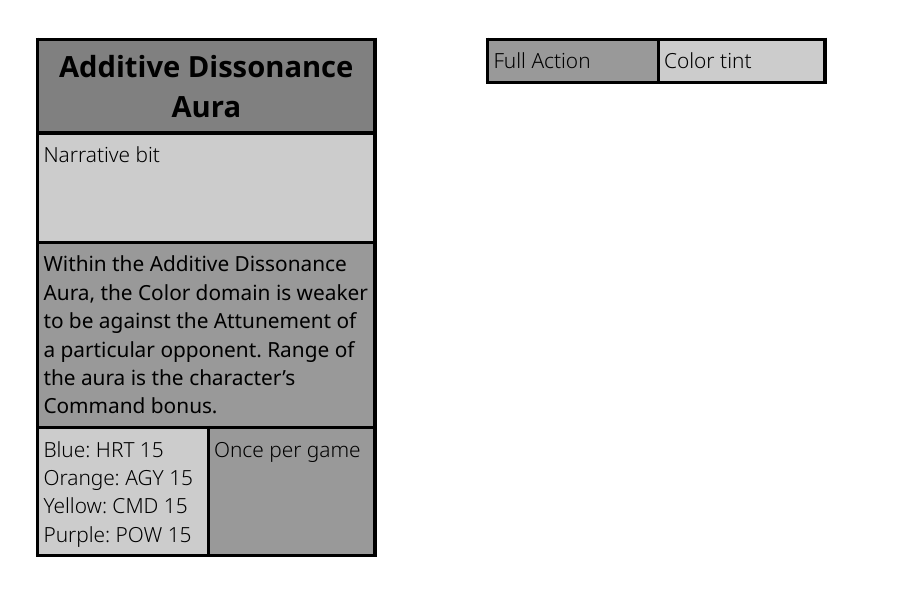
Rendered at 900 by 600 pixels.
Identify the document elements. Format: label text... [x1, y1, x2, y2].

table_cell Narrative bit [39, 135, 373, 241]
table_cell Color tint [660, 41, 823, 81]
table_cell Full Action [489, 41, 657, 81]
table_cell Blue: HRT 15 Orange: AGY 15 Yellow: CMD 15 Purple: POW 15 [39, 429, 207, 554]
table_header Additive Dissonance Aura [39, 41, 373, 131]
table_cell Within the Additive Dissonance Aura, the Color domain is weaker to be against the Attunement of a particular opponent. Range of the aura is the character’s Command bonus. [39, 244, 373, 426]
table_cell Once per game [210, 429, 373, 554]
